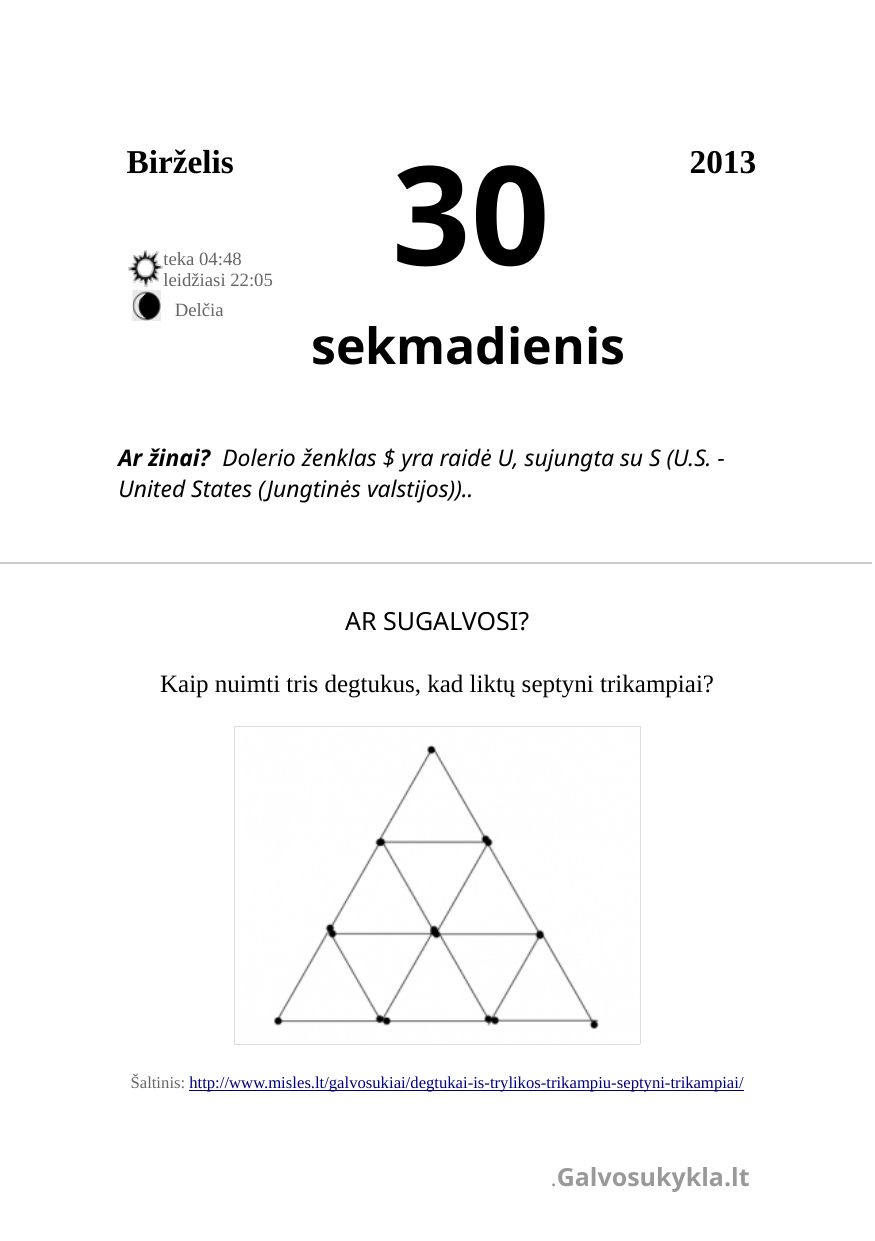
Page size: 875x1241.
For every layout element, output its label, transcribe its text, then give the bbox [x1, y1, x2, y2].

text Ar žinai? Dolerio ženklas $ yra raidė U, sujungta su S (U.S. - United States (Jungtinės valstijos)).. [118, 442, 756, 504]
text Šaltinis: http://www.misles.lt/galvosukiai/degtukai-is-trylikos-trikampiu-septyni-trikampiai/ [118, 726, 756, 1092]
table_header 30 sekmadienis [299, 118, 638, 379]
text Kaip nuimti tris degtukus, kad liktų septyni trikampiai? [118, 669, 756, 698]
table_header 2013 [638, 118, 756, 379]
picture [235, 727, 640, 1044]
table_header Delčia [118, 288, 298, 379]
table_header Birželis teka 04:48 leidžiasi 22:05 [118, 118, 298, 287]
text AR SUGALVOSI? [118, 604, 756, 638]
